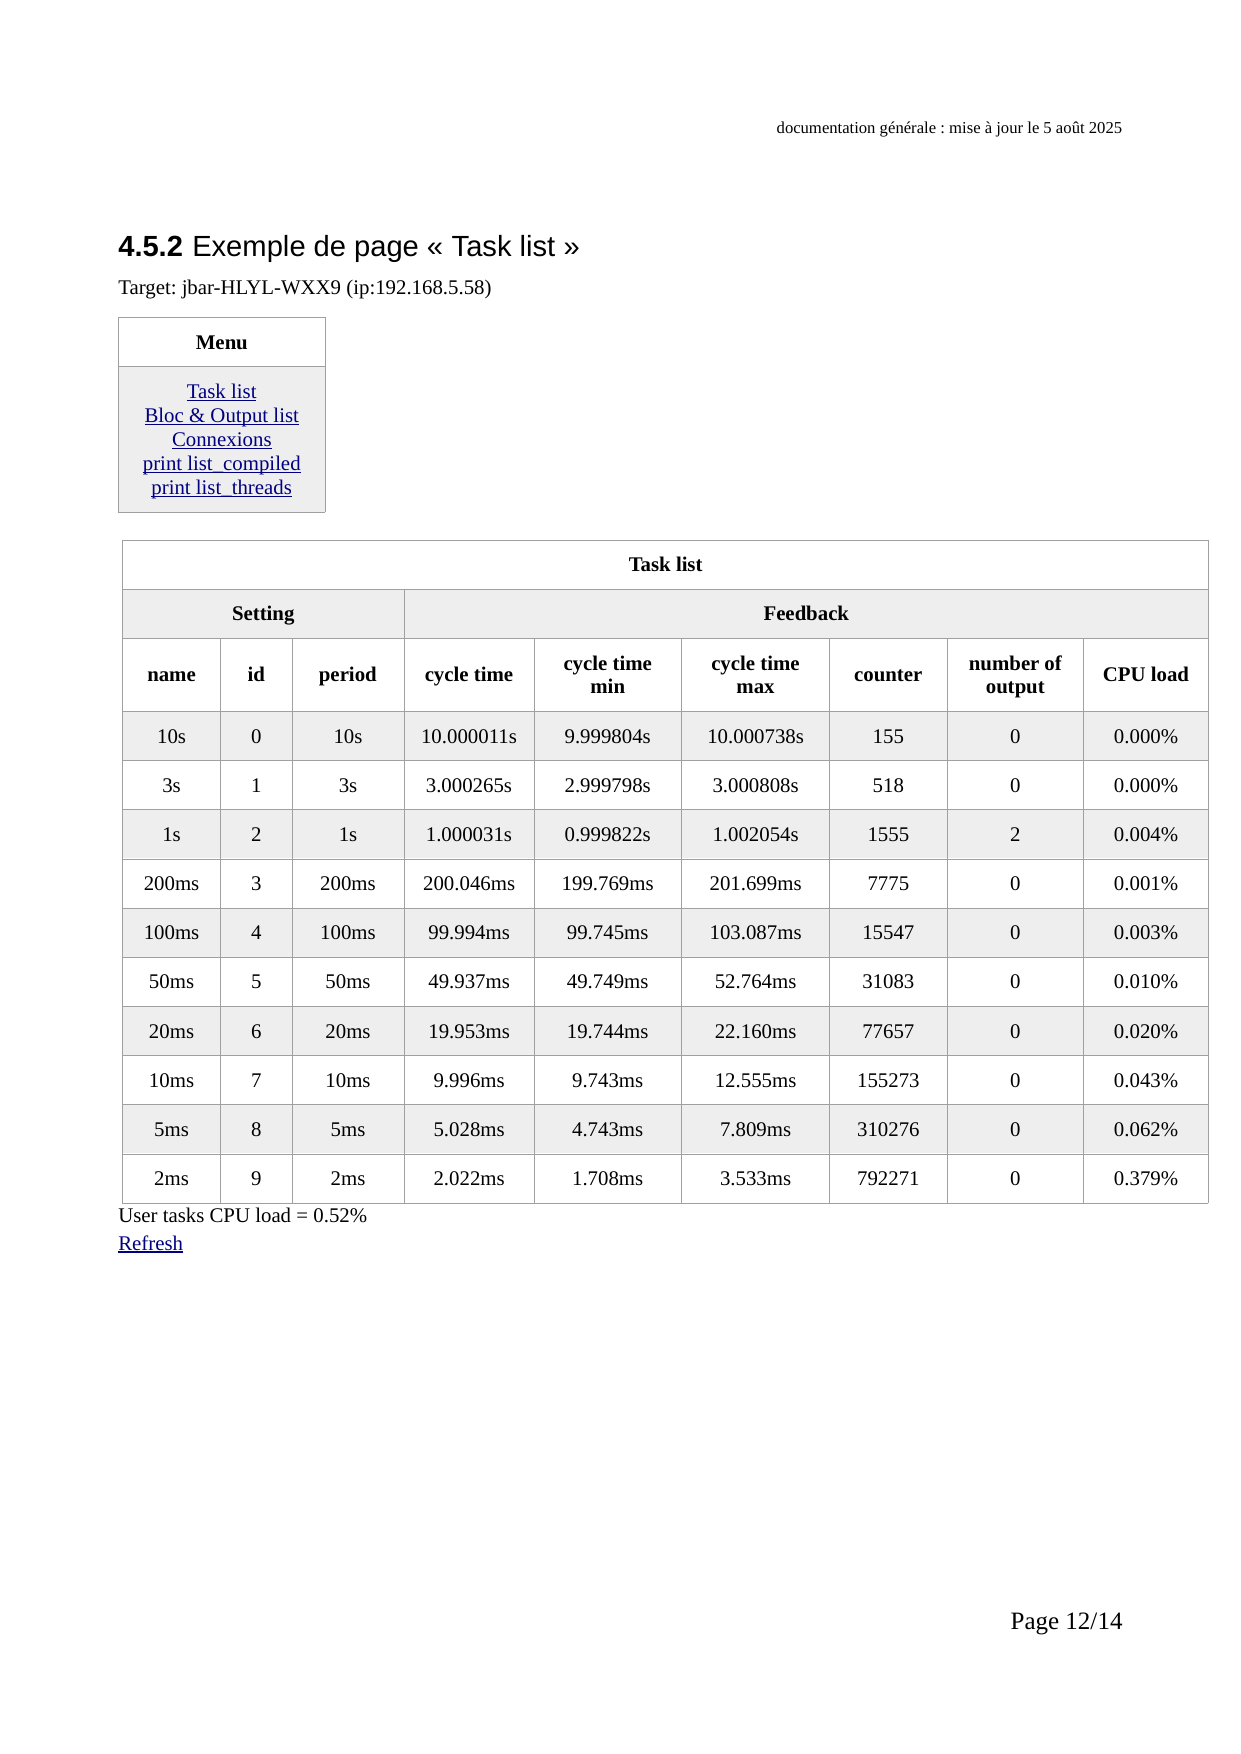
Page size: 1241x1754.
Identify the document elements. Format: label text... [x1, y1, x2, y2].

table_cell 0 [948, 712, 1083, 760]
table_cell 2.999798s [535, 761, 681, 809]
table_cell 792271 [830, 1155, 947, 1203]
table_cell 0.020% [1084, 1007, 1208, 1055]
table_cell 3s [293, 761, 404, 809]
table_cell 19.953ms [405, 1007, 534, 1055]
table_cell 7 [221, 1056, 292, 1104]
table_cell 8 [221, 1105, 292, 1153]
table_cell 0.003% [1084, 909, 1208, 957]
table_cell 10s [293, 712, 404, 760]
table_cell 9.743ms [535, 1056, 681, 1104]
table_cell 0 [948, 1105, 1083, 1153]
table_cell 10ms [123, 1056, 220, 1104]
table_cell id [221, 639, 292, 711]
table_cell 200ms [123, 860, 220, 908]
table_cell 3.000265s [405, 761, 534, 809]
table_cell 0.062% [1084, 1105, 1208, 1153]
table_cell Feedback [405, 590, 1208, 638]
table_cell 50ms [293, 958, 404, 1006]
table_cell 0 [948, 1155, 1083, 1203]
table_cell 0.001% [1084, 860, 1208, 908]
table_cell Task list Bloc & Output list Connexions print list_compiled print list_threads [119, 367, 325, 512]
table_cell 1s [123, 810, 220, 858]
table_cell 1s [293, 810, 404, 858]
table_cell 5ms [123, 1105, 220, 1153]
table_cell 1 [221, 761, 292, 809]
table_cell 3s [123, 761, 220, 809]
table_cell 0.004% [1084, 810, 1208, 858]
table_cell 201.699ms [682, 860, 829, 908]
table_cell 155 [830, 712, 947, 760]
table_cell 49.937ms [405, 958, 534, 1006]
table_cell CPU load [1084, 639, 1208, 711]
table_cell 99.994ms [405, 909, 534, 957]
table_cell 1.000031s [405, 810, 534, 858]
table_cell 19.744ms [535, 1007, 681, 1055]
table_cell 1555 [830, 810, 947, 858]
table_cell 0 [948, 958, 1083, 1006]
table_cell 2.022ms [405, 1155, 534, 1203]
subtitle Exemple de page « Task list » [118, 229, 1122, 262]
table_cell 103.087ms [682, 909, 829, 957]
table_cell 0 [948, 860, 1083, 908]
table_cell 20ms [293, 1007, 404, 1055]
table_header Menu [119, 318, 325, 366]
table_cell 100ms [123, 909, 220, 957]
table_cell 310276 [830, 1105, 947, 1153]
table_cell 77657 [830, 1007, 947, 1055]
table_cell 199.769ms [535, 860, 681, 908]
table_cell 3.000808s [682, 761, 829, 809]
table_cell 518 [830, 761, 947, 809]
table_cell 0 [948, 909, 1083, 957]
table_cell 5.028ms [405, 1105, 534, 1153]
table_cell 5 [221, 958, 292, 1006]
text Target: jbar-HLYL-WXX9 (ip:192.168.5.58) [118, 275, 1122, 299]
table_cell 5ms [293, 1105, 404, 1153]
table_cell 9.999804s [535, 712, 681, 760]
table_cell 0.000% [1084, 761, 1208, 809]
table_cell cycle time max [682, 639, 829, 711]
table_cell 4 [221, 909, 292, 957]
table_cell 10.000738s [682, 712, 829, 760]
table_cell 200ms [293, 860, 404, 908]
table_cell 52.764ms [682, 958, 829, 1006]
table_cell 20ms [123, 1007, 220, 1055]
table_cell 15547 [830, 909, 947, 957]
table_cell 2ms [123, 1155, 220, 1203]
table_cell 1.002054s [682, 810, 829, 858]
table_cell 10s [123, 712, 220, 760]
table_cell 0 [948, 1007, 1083, 1055]
text User tasks CPU load = 0.52% Refresh [118, 1203, 1122, 1254]
table_cell 3 [221, 860, 292, 908]
table_cell 2 [948, 810, 1083, 858]
table_cell 6 [221, 1007, 292, 1055]
table_cell 10.000011s [405, 712, 534, 760]
table_cell Setting [123, 590, 404, 638]
table_cell 0 [948, 1056, 1083, 1104]
table_cell 0 [221, 712, 292, 760]
table_cell 3.533ms [682, 1155, 829, 1203]
table_cell 0.043% [1084, 1056, 1208, 1104]
table_cell 2ms [293, 1155, 404, 1203]
table_cell 49.749ms [535, 958, 681, 1006]
table_cell 0 [948, 761, 1083, 809]
table_cell 2 [221, 810, 292, 858]
table_cell number of output [948, 639, 1083, 711]
table_cell 31083 [830, 958, 947, 1006]
table_cell 1.708ms [535, 1155, 681, 1203]
table_header Task list [123, 541, 1208, 589]
table_cell period [293, 639, 404, 711]
table_cell 200.046ms [405, 860, 534, 908]
table_cell name [123, 639, 220, 711]
table_cell 9.996ms [405, 1056, 534, 1104]
table_cell 10ms [293, 1056, 404, 1104]
table_cell counter [830, 639, 947, 711]
table_cell cycle time min [535, 639, 681, 711]
table_cell 155273 [830, 1056, 947, 1104]
table_cell 7.809ms [682, 1105, 829, 1153]
table_cell 50ms [123, 958, 220, 1006]
table_cell 4.743ms [535, 1105, 681, 1153]
table_cell 22.160ms [682, 1007, 829, 1055]
table_cell 99.745ms [535, 909, 681, 957]
table_cell 0.010% [1084, 958, 1208, 1006]
table_cell 7775 [830, 860, 947, 908]
table_cell 0.999822s [535, 810, 681, 858]
table_cell 0.379% [1084, 1155, 1208, 1203]
table_cell 12.555ms [682, 1056, 829, 1104]
table_cell cycle time [405, 639, 534, 711]
table_cell 100ms [293, 909, 404, 957]
table_cell 9 [221, 1155, 292, 1203]
table_cell 0.000% [1084, 712, 1208, 760]
